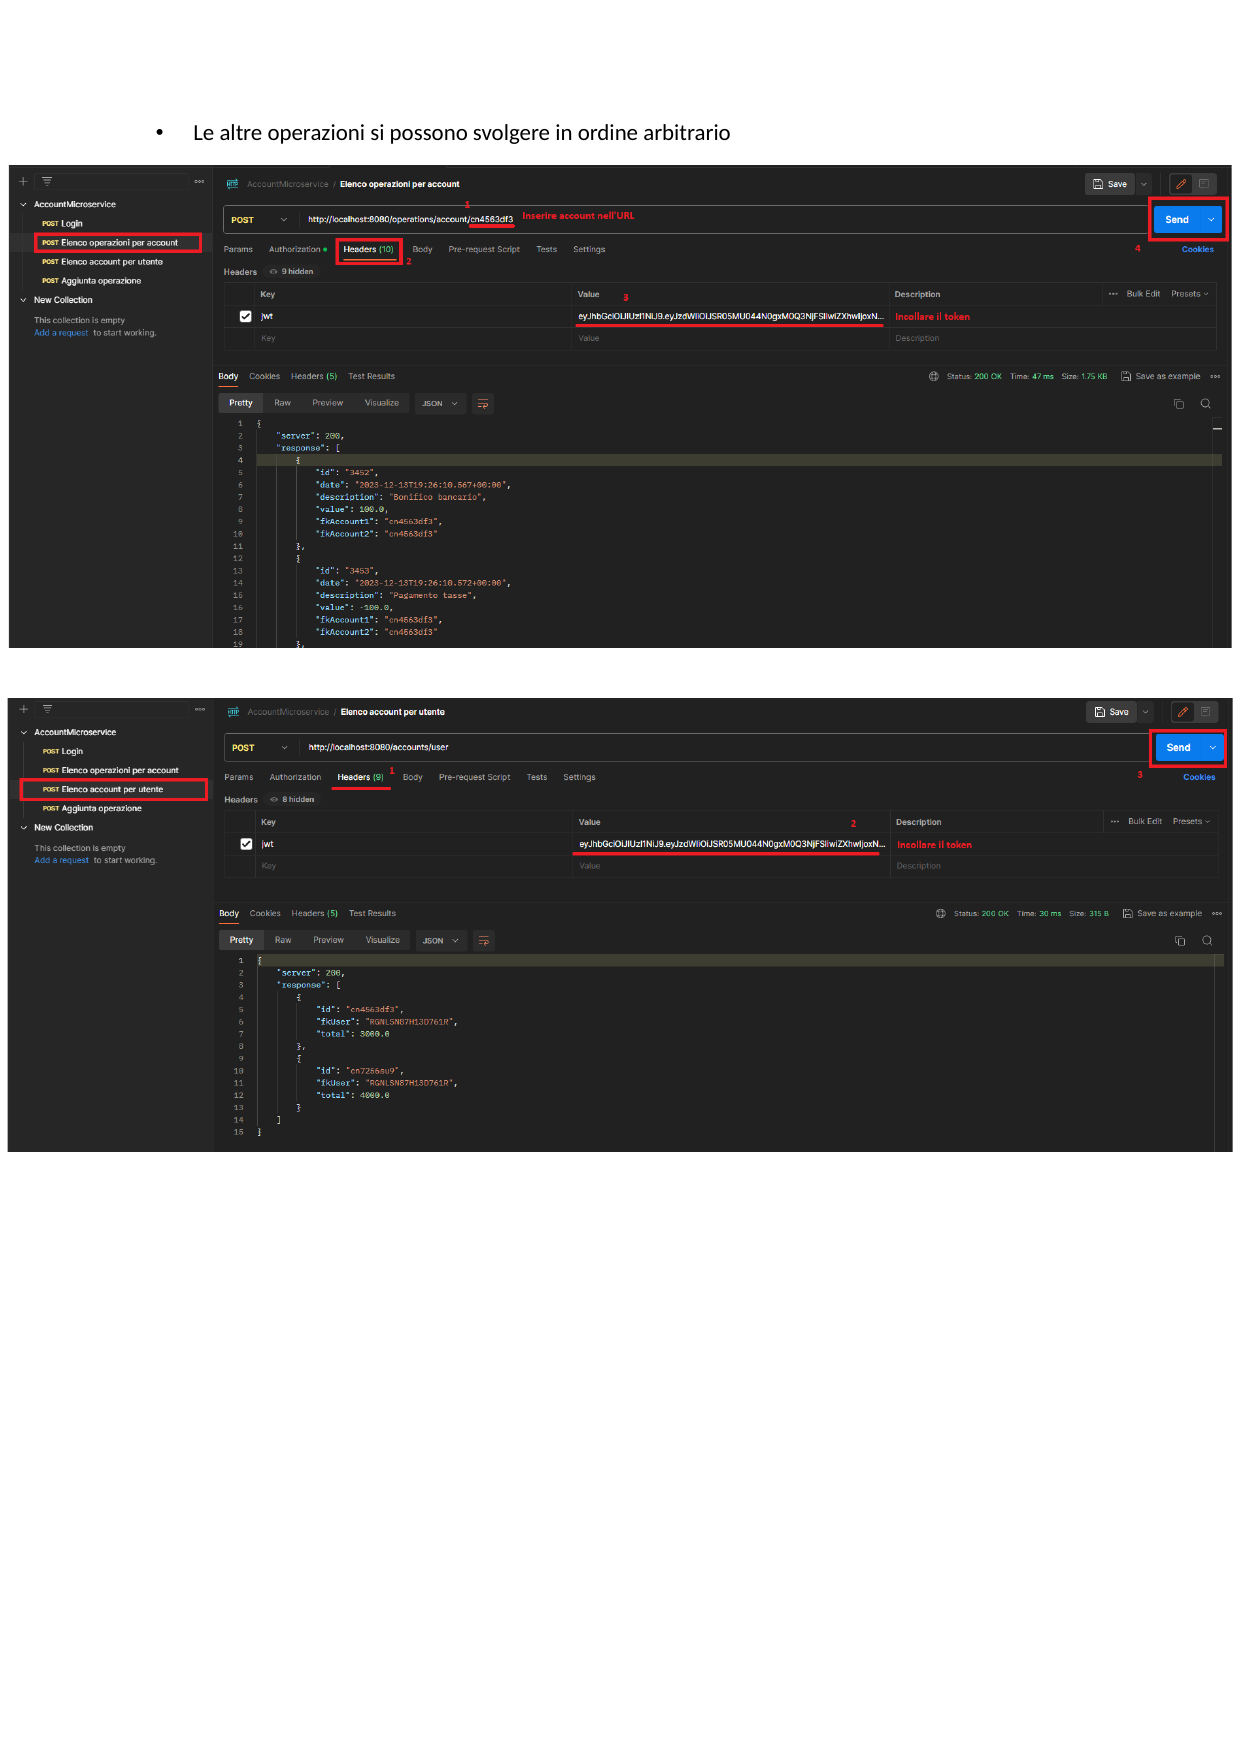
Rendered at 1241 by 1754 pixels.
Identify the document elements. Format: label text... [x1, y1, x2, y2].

picture [8, 165, 1232, 648]
picture [7, 698, 1233, 1152]
list Le altre operazioni si possono svolgere in ordine arbitrario [156, 118, 1122, 146]
